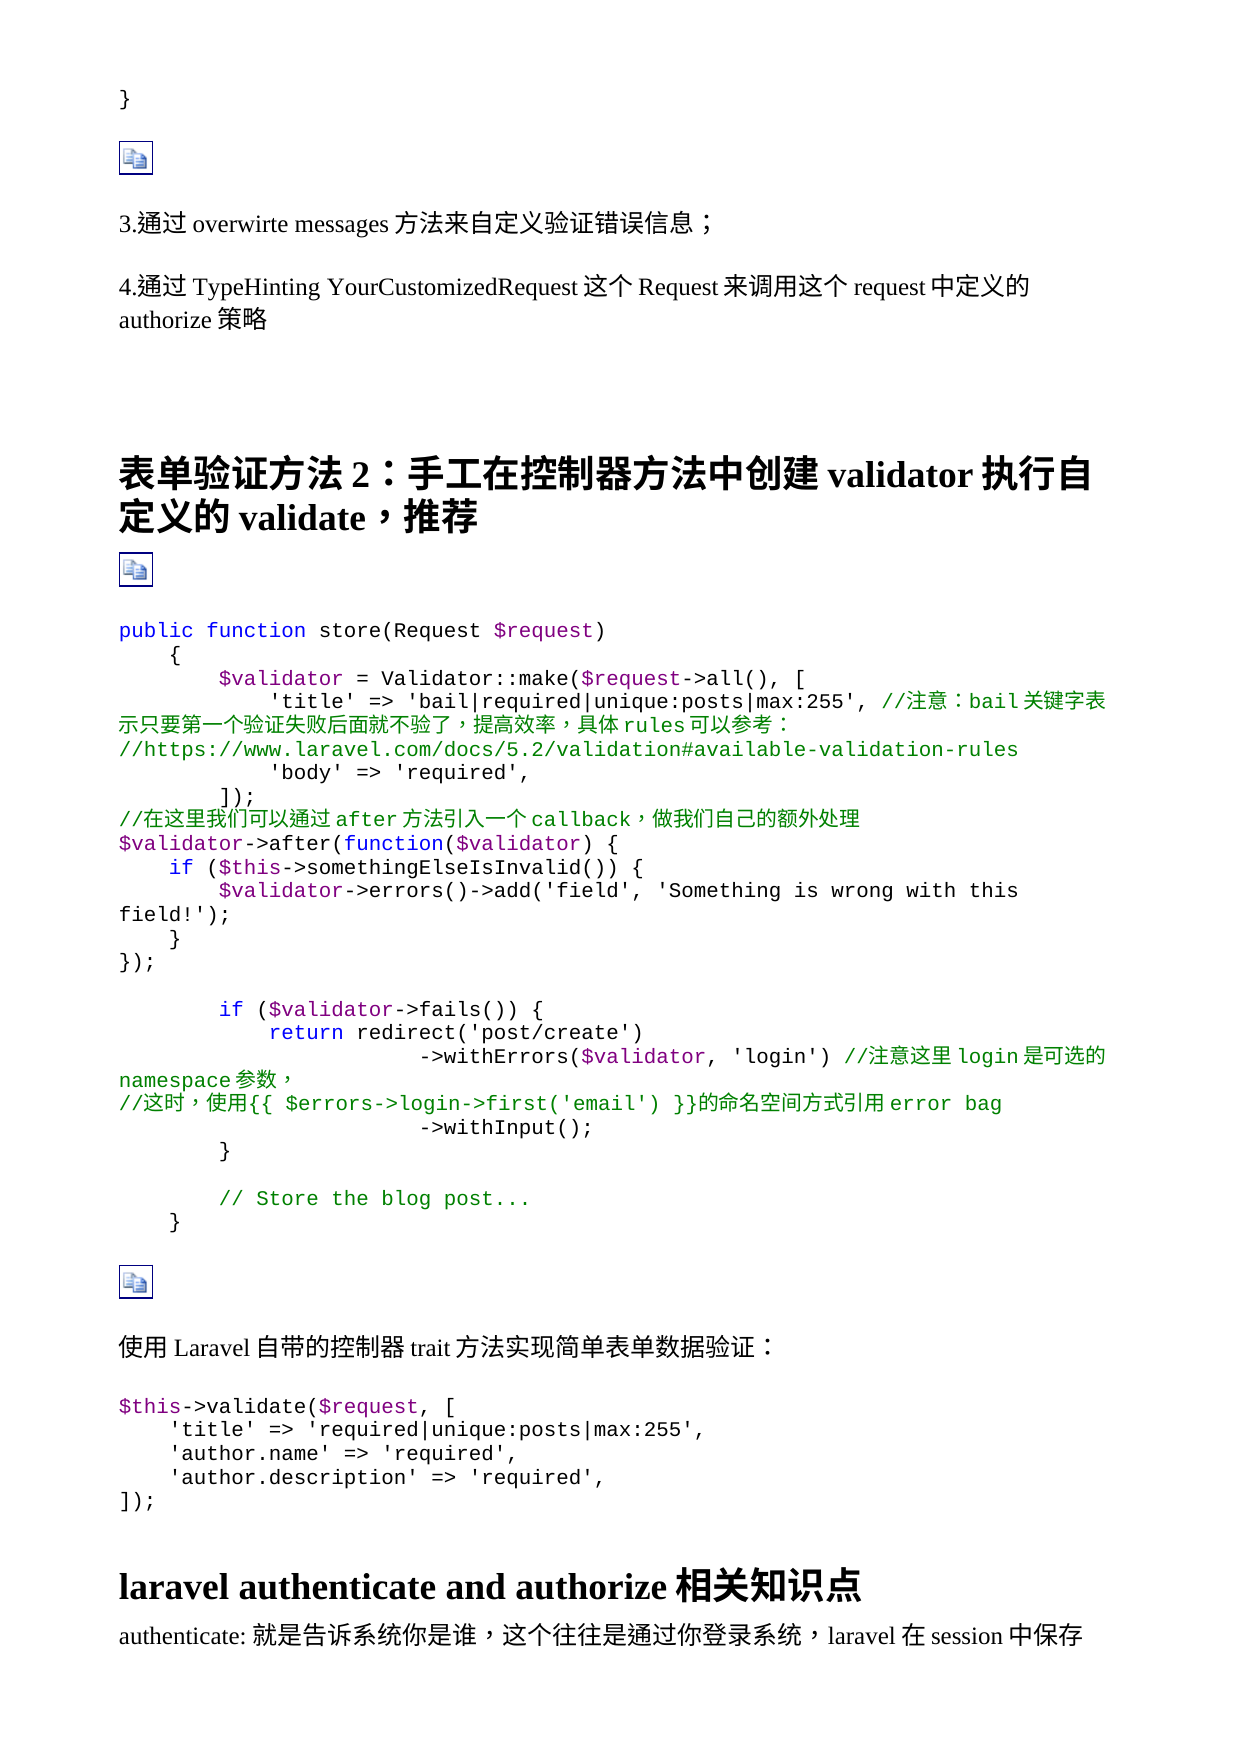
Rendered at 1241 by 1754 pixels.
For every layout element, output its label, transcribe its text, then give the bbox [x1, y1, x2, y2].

text } [119, 1141, 1121, 1164]
text $validator = Validator::make($request->all(), [ [119, 668, 1121, 691]
text $validator->after(function($validator) { [119, 833, 1121, 857]
text public function store(Request $request) [119, 620, 1121, 644]
text if ($this->somethingElseIsInvalid()) { [119, 857, 1121, 880]
text 使用Laravel自带的控制器trait方法实现简单表单数据验证： [119, 1333, 1121, 1362]
text //https://www.laravel.com/docs/5.2/validation#available-validation-rules [119, 738, 1121, 762]
text } [119, 87, 1121, 111]
text ->withErrors($validator, 'login') //注意这里login是可选的namespace参数， [119, 1046, 1121, 1093]
text 'author.name' => 'required', [119, 1443, 1121, 1467]
text ]); [119, 786, 1121, 809]
picture [120, 554, 152, 585]
text return redirect('post/create') [119, 1022, 1121, 1046]
text ]); [119, 1490, 1121, 1514]
text 'title' => 'required|unique:posts|max:255', [119, 1419, 1121, 1443]
text 4.通过TypeHinting YourCustomizedRequest这个Request来调用这个request中定义的authorize策略 [119, 272, 1121, 335]
text 'title' => 'bail|required|unique:posts|max:255', //注意：bail关键字表示只要第一个验证失败后面就不验了，提高效率，具体rules可以参考： [119, 691, 1121, 738]
text // Store the blog post... [119, 1188, 1121, 1211]
text if ($validator->fails()) { [119, 999, 1121, 1022]
text { [119, 644, 1121, 668]
text //这时，使用{{ $errors->login->first('email') }}的命名空间方式引用error bag [119, 1093, 1121, 1117]
subtitle laravel authenticate and authorize相关知识点 [119, 1564, 1121, 1608]
text $validator->errors()->add('field', 'Something is wrong with this field!'); [119, 880, 1121, 928]
text 'author.description' => 'required', [119, 1467, 1121, 1490]
text authenticate: 就是告诉系统你是谁，这个往往是通过你登录系统，laravel在session中保存 [119, 1621, 1121, 1650]
text } [119, 928, 1121, 951]
text } [119, 1211, 1121, 1235]
text }); [119, 951, 1121, 975]
picture [120, 142, 152, 173]
text $this->validate($request, [ [119, 1396, 1121, 1419]
text 3.通过overwirte messages方法来自定义验证错误信息； [119, 209, 1121, 238]
text 'body' => 'required', [119, 762, 1121, 786]
subtitle 表单验证方法2：手工在控制器方法中创建validator执行自定义的validate，推荐 [119, 452, 1121, 540]
picture [120, 1266, 152, 1297]
text ->withInput(); [119, 1117, 1121, 1141]
text //在这里我们可以通过after方法引入一个callback，做我们自己的额外处理 [119, 809, 1121, 833]
